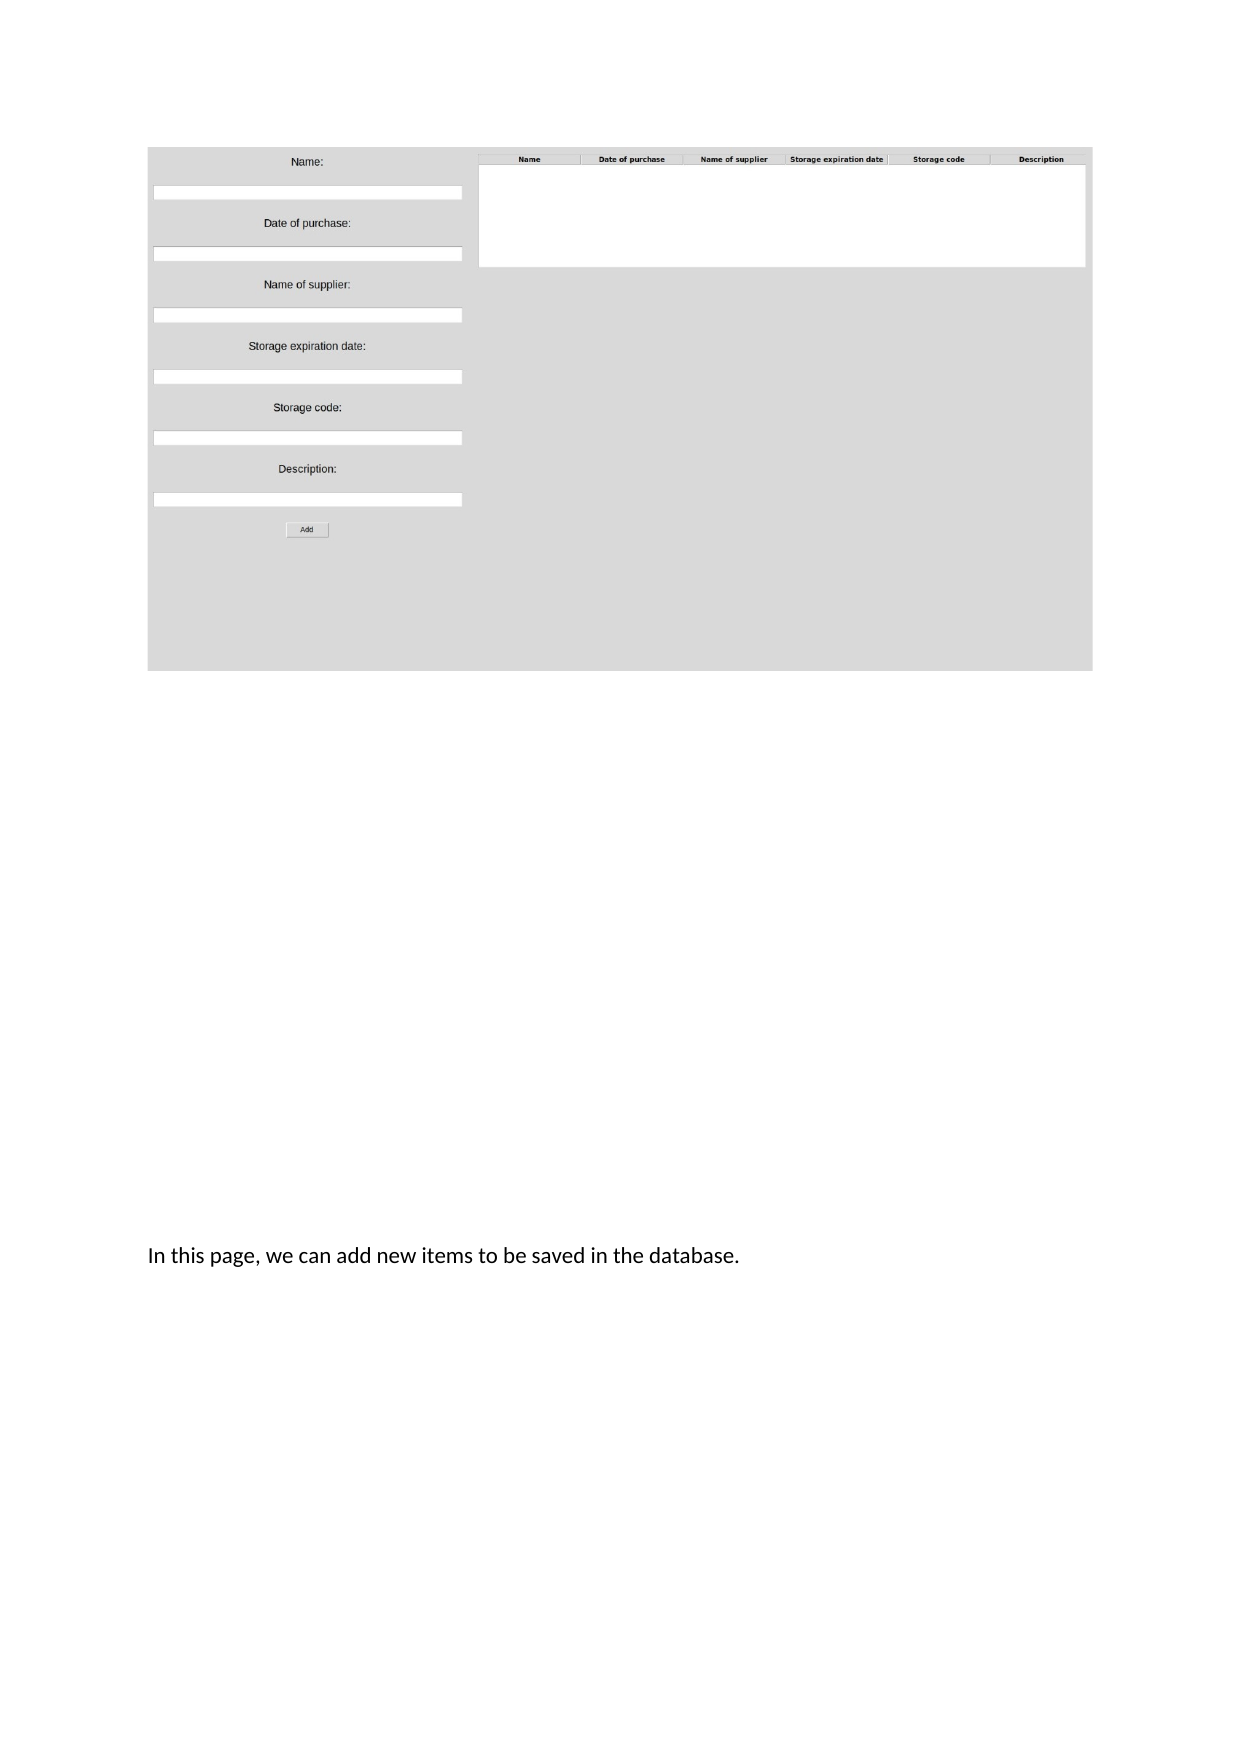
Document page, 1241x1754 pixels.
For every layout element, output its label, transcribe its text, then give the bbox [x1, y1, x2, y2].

picture [147, 147, 1093, 671]
text In this page, we can add new items to be saved in the database. [148, 1241, 1093, 1269]
